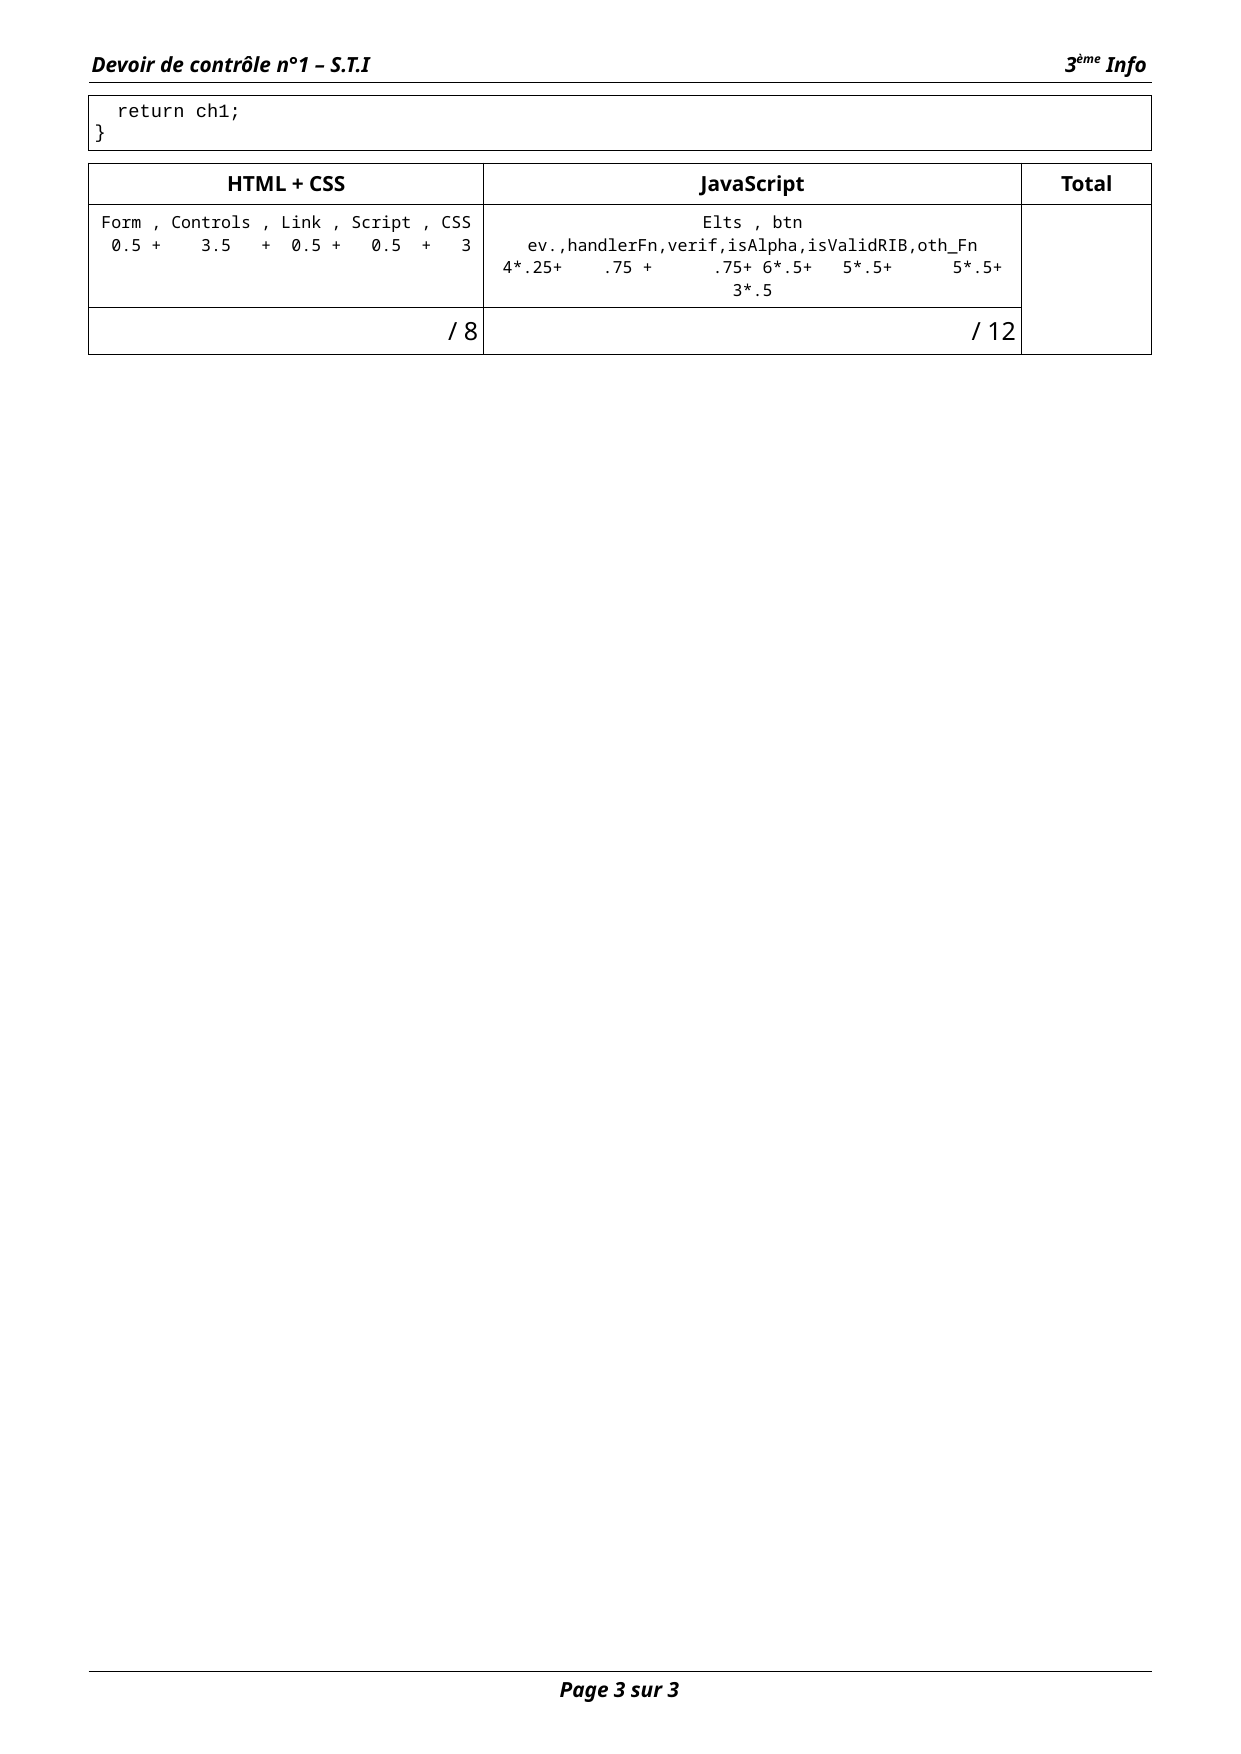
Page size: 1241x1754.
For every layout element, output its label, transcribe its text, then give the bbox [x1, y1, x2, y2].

table_header JavaScript [484, 164, 1021, 204]
table_header HTML + CSS [89, 164, 483, 204]
table_cell [1022, 205, 1151, 353]
table_cell Form , Controls , Link , Script , CSS 0.5 + 3.5 + 0.5 + 0.5 + 3 [89, 205, 483, 307]
table_header return ch1; } [89, 96, 1151, 150]
table_cell Elts , btn ev.,handlerFn,verif,isAlpha,isValidRIB,oth_Fn 4*.25+ .75 + .75+ 6*.5+ 5*.5+ 5*.5+ 3*.5 [484, 205, 1021, 307]
table_cell / 8 [89, 308, 483, 353]
table_cell / 12 [484, 308, 1021, 353]
table_header Total [1022, 164, 1151, 204]
